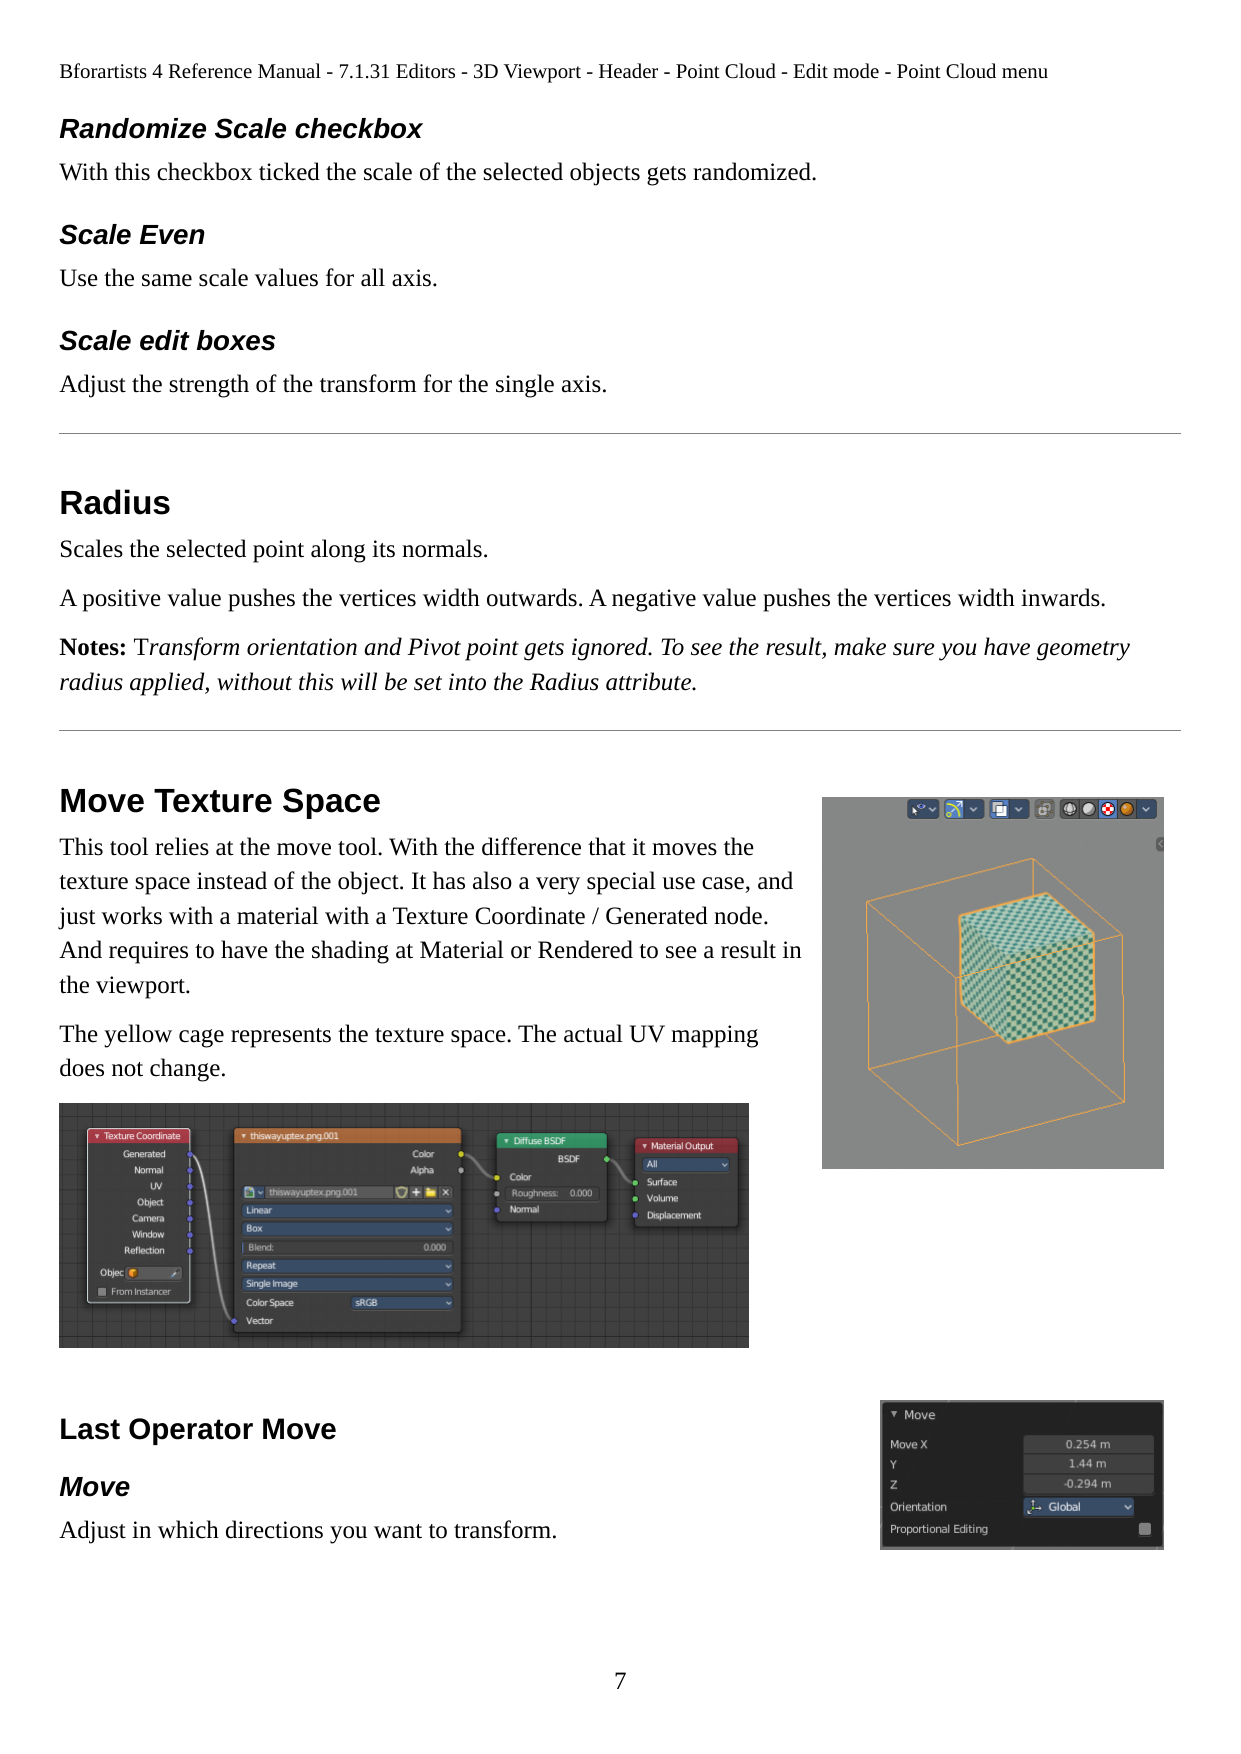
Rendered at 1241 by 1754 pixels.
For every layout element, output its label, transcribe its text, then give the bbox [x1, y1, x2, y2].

text Adjust the strength of the transform for the single axis. [59, 369, 1181, 398]
subtitle [1164, 1411, 1181, 1445]
subtitle Last Operator Move [59, 1411, 880, 1445]
text A positive value pushes the vertices width outwards. A negative value pushes the vertices width inwards. [59, 583, 1181, 612]
subtitle Scale Even [59, 218, 1181, 250]
subtitle [1164, 1470, 1181, 1502]
text With this checkbox ticked the scale of the selected objects gets randomized. [59, 157, 1181, 186]
text The yellow cage represents the texture space. The actual UV mapping does not change. [59, 1019, 822, 1082]
text Scales the selected point along its normals. [59, 534, 1181, 563]
subtitle Move Texture Space [59, 781, 1181, 819]
picture [880, 1400, 1164, 1550]
subtitle Move [59, 1470, 880, 1502]
picture [822, 797, 1164, 1169]
subtitle Radius [59, 483, 1181, 522]
text Adjust in which directions you want to transform. [59, 1515, 880, 1543]
subtitle Scale edit boxes [59, 324, 1181, 356]
text Notes: Transform orientation and Pivot point gets ignored. To see the result, make sure you have geometry radius applied, without this will be set into the Radius attribute. [59, 632, 1181, 695]
text This tool relies at the move tool. With the difference that it moves the texture space instead of the object. It has also a very special use case, and just works with a material with a Texture Coordinate / Generated node. And requires to have the shading at Material or Rendered to see a result in the viewport. [59, 832, 822, 998]
subtitle Randomize Scale checkbox [59, 113, 1181, 144]
picture [59, 1103, 749, 1348]
text Use the same scale values for all axis. [59, 263, 1181, 292]
